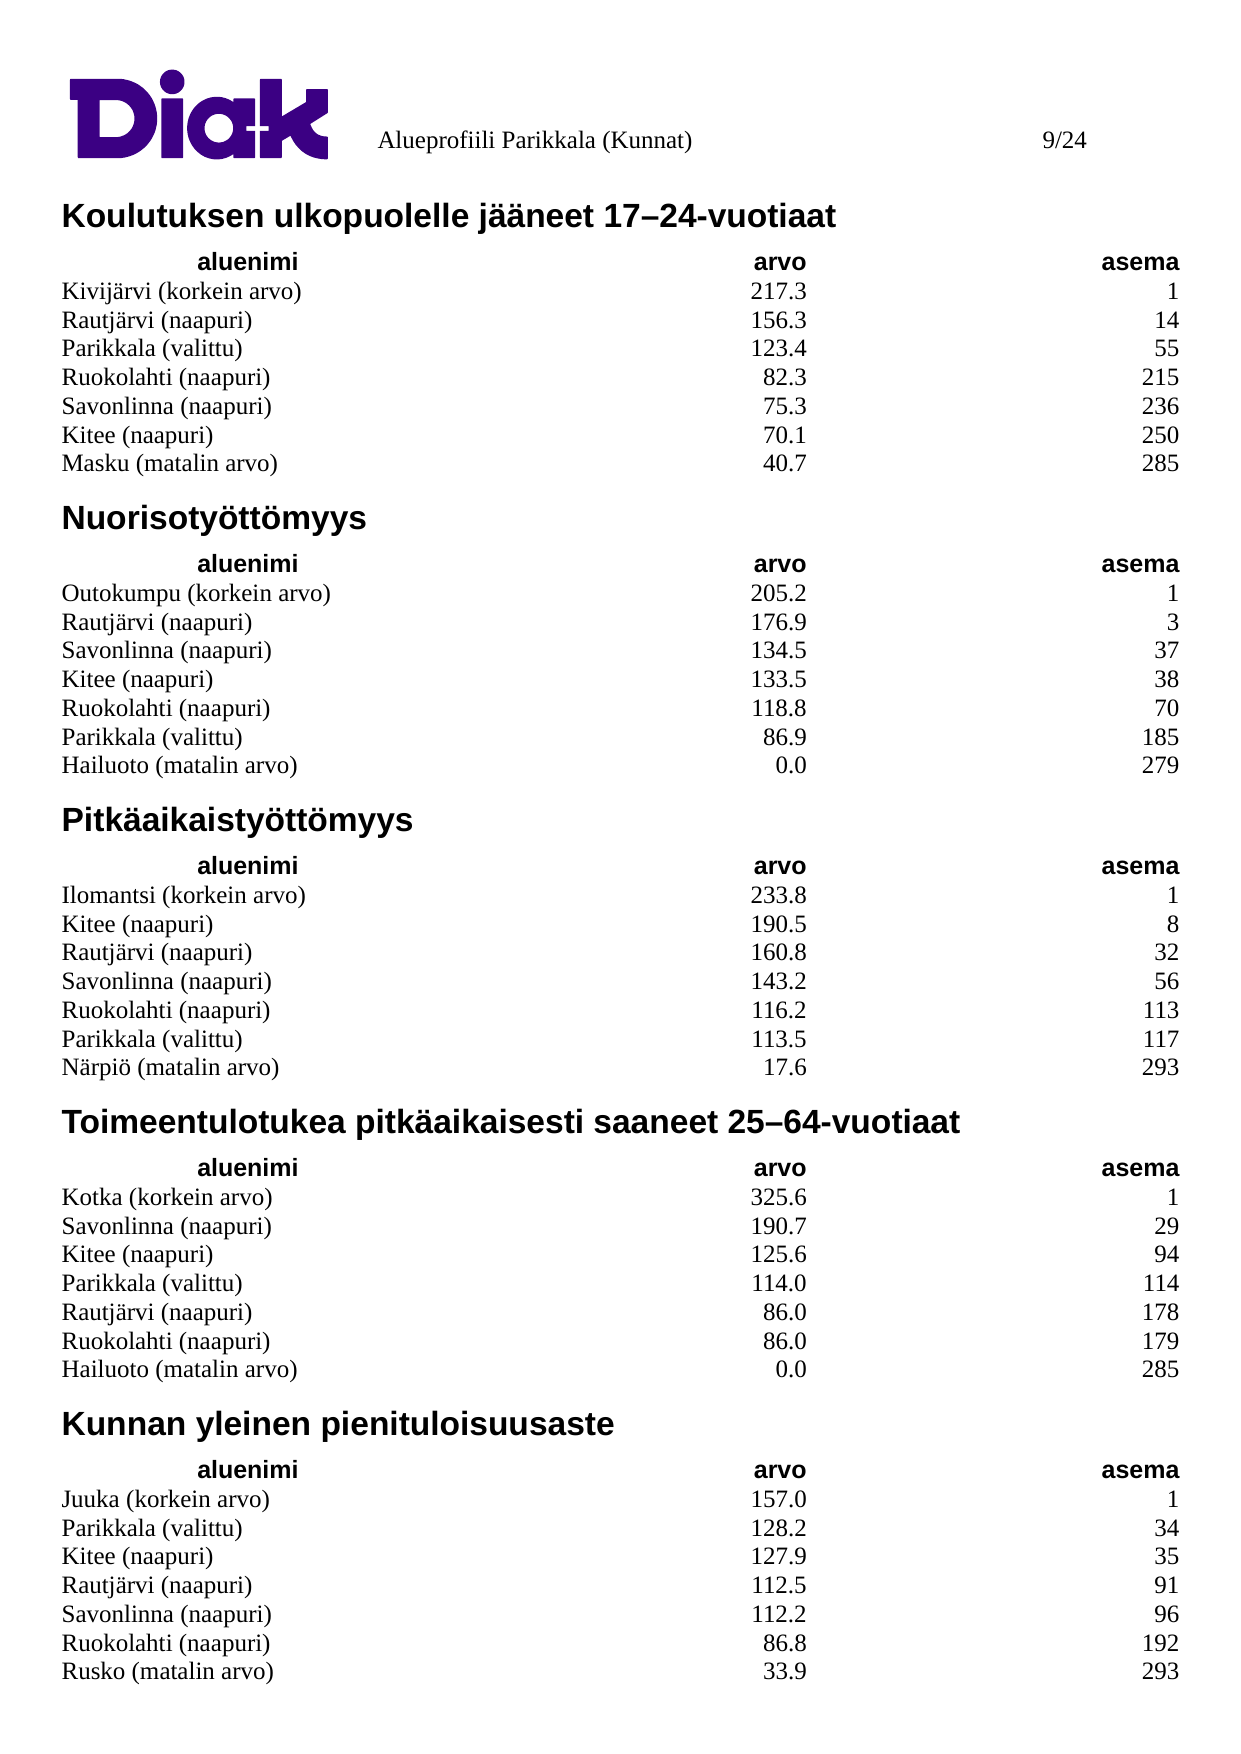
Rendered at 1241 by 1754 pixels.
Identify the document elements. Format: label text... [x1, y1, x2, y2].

table_cell 233.8 [434, 880, 806, 909]
table_cell 0.0 [434, 751, 806, 779]
table_cell 190.5 [434, 909, 806, 937]
table_cell Ilomantsi (korkein arvo) [61, 880, 434, 909]
table_cell Ruokolahti (naapuri) [61, 693, 434, 722]
table_cell Kitee (naapuri) [61, 664, 434, 693]
table_cell Juuka (korkein arvo) [61, 1484, 434, 1513]
table_cell Ruokolahti (naapuri) [61, 1326, 434, 1354]
table_cell 128.2 [434, 1513, 806, 1541]
table_cell 33.9 [434, 1656, 806, 1685]
table_cell 14 [806, 305, 1179, 333]
table_cell 70.1 [434, 420, 806, 448]
table_cell 185 [806, 722, 1179, 751]
table_cell 82.3 [434, 362, 806, 391]
table_cell 70 [806, 693, 1179, 722]
table_cell Rautjärvi (naapuri) [61, 1297, 434, 1326]
table_header arvo [434, 1455, 806, 1484]
table_cell Savonlinna (naapuri) [61, 1599, 434, 1628]
table_cell 86.0 [434, 1326, 806, 1354]
table_cell 192 [806, 1628, 1179, 1656]
table_cell 157.0 [434, 1484, 806, 1513]
table_cell Rautjärvi (naapuri) [61, 938, 434, 966]
subtitle Koulutuksen ulkopuolelle jääneet 17–24-vuotiaat [61, 196, 1179, 235]
table_cell 86.0 [434, 1297, 806, 1326]
table_cell Rautjärvi (naapuri) [61, 607, 434, 636]
table_cell 279 [806, 751, 1179, 779]
table_cell 114.0 [434, 1268, 806, 1297]
table_cell Savonlinna (naapuri) [61, 391, 434, 420]
table_cell 156.3 [434, 305, 806, 333]
table_cell 56 [806, 966, 1179, 995]
table_cell 29 [806, 1211, 1179, 1239]
table_header aluenimi [61, 1153, 434, 1182]
table_header aluenimi [61, 851, 434, 880]
table_cell 3 [806, 607, 1179, 636]
table_header arvo [434, 247, 806, 276]
table_cell Hailuoto (matalin arvo) [61, 751, 434, 779]
table_cell 17.6 [434, 1053, 806, 1081]
table_cell Savonlinna (naapuri) [61, 636, 434, 664]
table_cell 133.5 [434, 664, 806, 693]
table_cell 134.5 [434, 636, 806, 664]
table_header arvo [434, 1153, 806, 1182]
table_cell Ruokolahti (naapuri) [61, 1628, 434, 1656]
table_cell Parikkala (valittu) [61, 334, 434, 362]
table_cell 178 [806, 1297, 1179, 1326]
table_header aluenimi [61, 549, 434, 578]
table_cell 250 [806, 420, 1179, 448]
table_cell Savonlinna (naapuri) [61, 966, 434, 995]
table_cell Parikkala (valittu) [61, 1024, 434, 1052]
table_header asema [806, 549, 1179, 578]
table_header asema [806, 247, 1179, 276]
table_cell Savonlinna (naapuri) [61, 1211, 434, 1239]
table_cell 160.8 [434, 938, 806, 966]
table_cell Rautjärvi (naapuri) [61, 1570, 434, 1599]
table_cell 293 [806, 1053, 1179, 1081]
table_header asema [806, 1153, 1179, 1182]
table_cell 123.4 [434, 334, 806, 362]
subtitle Nuorisotyöttömyys [61, 498, 1179, 537]
table_cell 96 [806, 1599, 1179, 1628]
table_cell 8 [806, 909, 1179, 937]
table_cell Hailuoto (matalin arvo) [61, 1355, 434, 1383]
table_cell 285 [806, 449, 1179, 477]
table_cell Kitee (naapuri) [61, 909, 434, 937]
table_cell 127.9 [434, 1541, 806, 1570]
table_cell 215 [806, 362, 1179, 391]
table_cell 143.2 [434, 966, 806, 995]
table_cell 285 [806, 1355, 1179, 1383]
table_cell Outokumpu (korkein arvo) [61, 578, 434, 607]
table_cell 1 [806, 1484, 1179, 1513]
table_cell 112.2 [434, 1599, 806, 1628]
table_cell 38 [806, 664, 1179, 693]
table_cell 37 [806, 636, 1179, 664]
table_cell Parikkala (valittu) [61, 1513, 434, 1541]
table_cell Rusko (matalin arvo) [61, 1656, 434, 1685]
table_cell 91 [806, 1570, 1179, 1599]
table_header aluenimi [61, 247, 434, 276]
table_header aluenimi [61, 1455, 434, 1484]
table_cell 113.5 [434, 1024, 806, 1052]
table_cell 118.8 [434, 693, 806, 722]
table_cell 1 [806, 578, 1179, 607]
subtitle Pitkäaikaistyöttömyys [61, 800, 1179, 839]
table_cell 176.9 [434, 607, 806, 636]
subtitle Toimeentulotukea pitkäaikaisesti saaneet 25–64-vuotiaat [61, 1102, 1179, 1141]
table_cell 205.2 [434, 578, 806, 607]
table_cell Rautjärvi (naapuri) [61, 305, 434, 333]
table_cell 86.8 [434, 1628, 806, 1656]
table_cell Parikkala (valittu) [61, 722, 434, 751]
table_cell Kitee (naapuri) [61, 420, 434, 448]
table_cell 125.6 [434, 1240, 806, 1268]
table_cell 217.3 [434, 276, 806, 305]
table_header asema [806, 851, 1179, 880]
table_header asema [806, 1455, 1179, 1484]
table_cell 86.9 [434, 722, 806, 751]
table_cell Ruokolahti (naapuri) [61, 362, 434, 391]
table_cell 325.6 [434, 1182, 806, 1211]
table_cell 0.0 [434, 1355, 806, 1383]
table_cell Parikkala (valittu) [61, 1268, 434, 1297]
table_cell 293 [806, 1656, 1179, 1685]
table_cell Kotka (korkein arvo) [61, 1182, 434, 1211]
table_cell Kivijärvi (korkein arvo) [61, 276, 434, 305]
table_header arvo [434, 851, 806, 880]
table_cell 1 [806, 276, 1179, 305]
table_cell 35 [806, 1541, 1179, 1570]
table_cell 32 [806, 938, 1179, 966]
table_cell 236 [806, 391, 1179, 420]
table_cell Närpiö (matalin arvo) [61, 1053, 434, 1081]
table_cell Kitee (naapuri) [61, 1541, 434, 1570]
table_cell Ruokolahti (naapuri) [61, 995, 434, 1024]
table_cell 34 [806, 1513, 1179, 1541]
table_cell Masku (matalin arvo) [61, 449, 434, 477]
table_cell 94 [806, 1240, 1179, 1268]
table_cell 114 [806, 1268, 1179, 1297]
table_cell 116.2 [434, 995, 806, 1024]
table_cell 190.7 [434, 1211, 806, 1239]
table_cell 75.3 [434, 391, 806, 420]
table_cell 113 [806, 995, 1179, 1024]
table_cell Kitee (naapuri) [61, 1240, 434, 1268]
table_header arvo [434, 549, 806, 578]
table_cell 40.7 [434, 449, 806, 477]
table_cell 117 [806, 1024, 1179, 1052]
table_cell 1 [806, 1182, 1179, 1211]
table_cell 1 [806, 880, 1179, 909]
table_cell 55 [806, 334, 1179, 362]
table_cell 179 [806, 1326, 1179, 1354]
table_cell 112.5 [434, 1570, 806, 1599]
subtitle Kunnan yleinen pienituloisuusaste [61, 1404, 1179, 1443]
